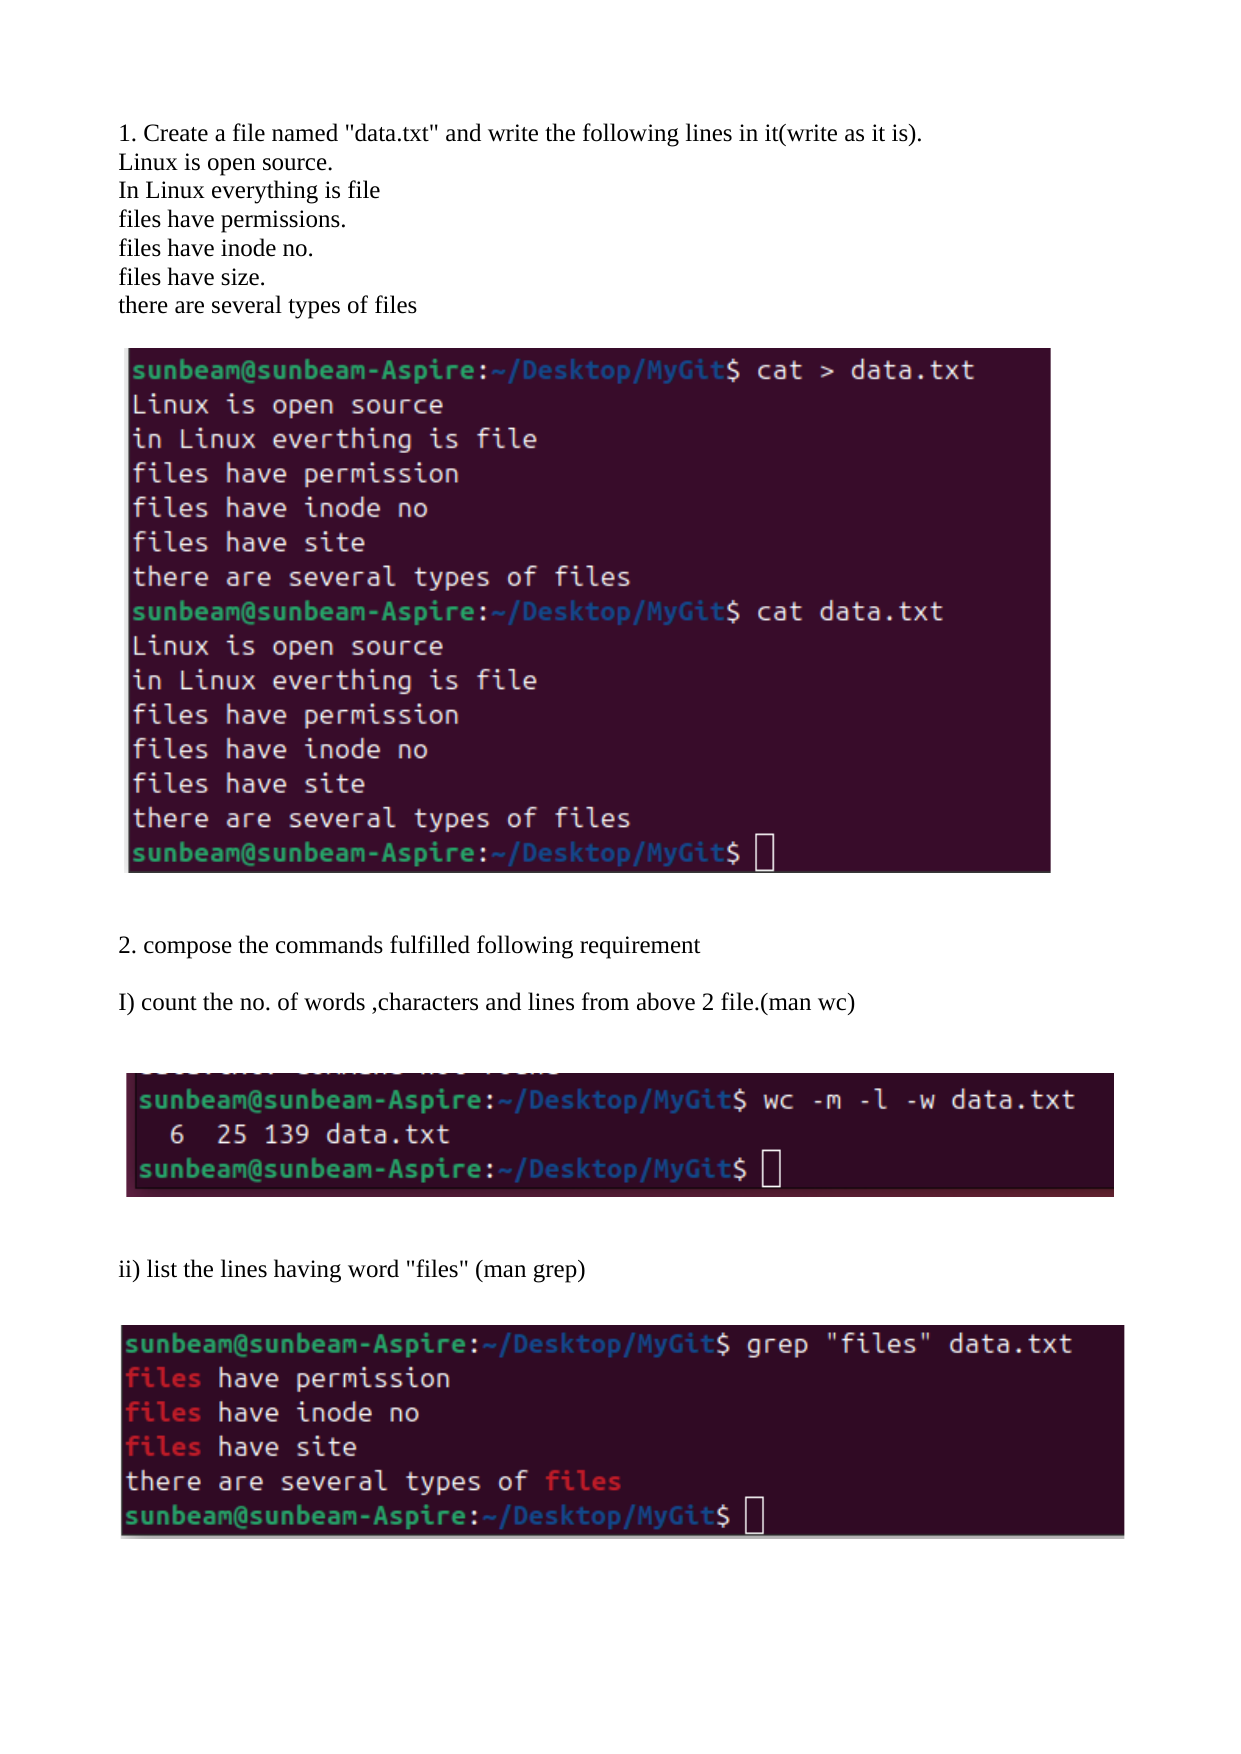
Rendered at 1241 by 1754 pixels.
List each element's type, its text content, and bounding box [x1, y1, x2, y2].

text 2. compose the commands fulfilled following requirement [118, 930, 1122, 958]
text files have inode no. [118, 233, 1122, 262]
text Linux is open source. [118, 147, 1122, 176]
text files have size. [118, 262, 1122, 291]
text files have permissions. [118, 204, 1122, 233]
text I) count the no. of words ,characters and lines from above 2 file.(man wc) [118, 987, 1122, 1016]
text In Linux everything is file [118, 176, 1122, 204]
text ii) list the lines having word "files" (man grep) [118, 1073, 1122, 1283]
picture [120, 1325, 1125, 1539]
text there are several types of files [118, 291, 1122, 319]
picture [124, 348, 1051, 873]
picture [126, 1073, 1114, 1197]
text 1. Create a file named "data.txt" and write the following lines in it(write as it is). [118, 118, 1122, 147]
